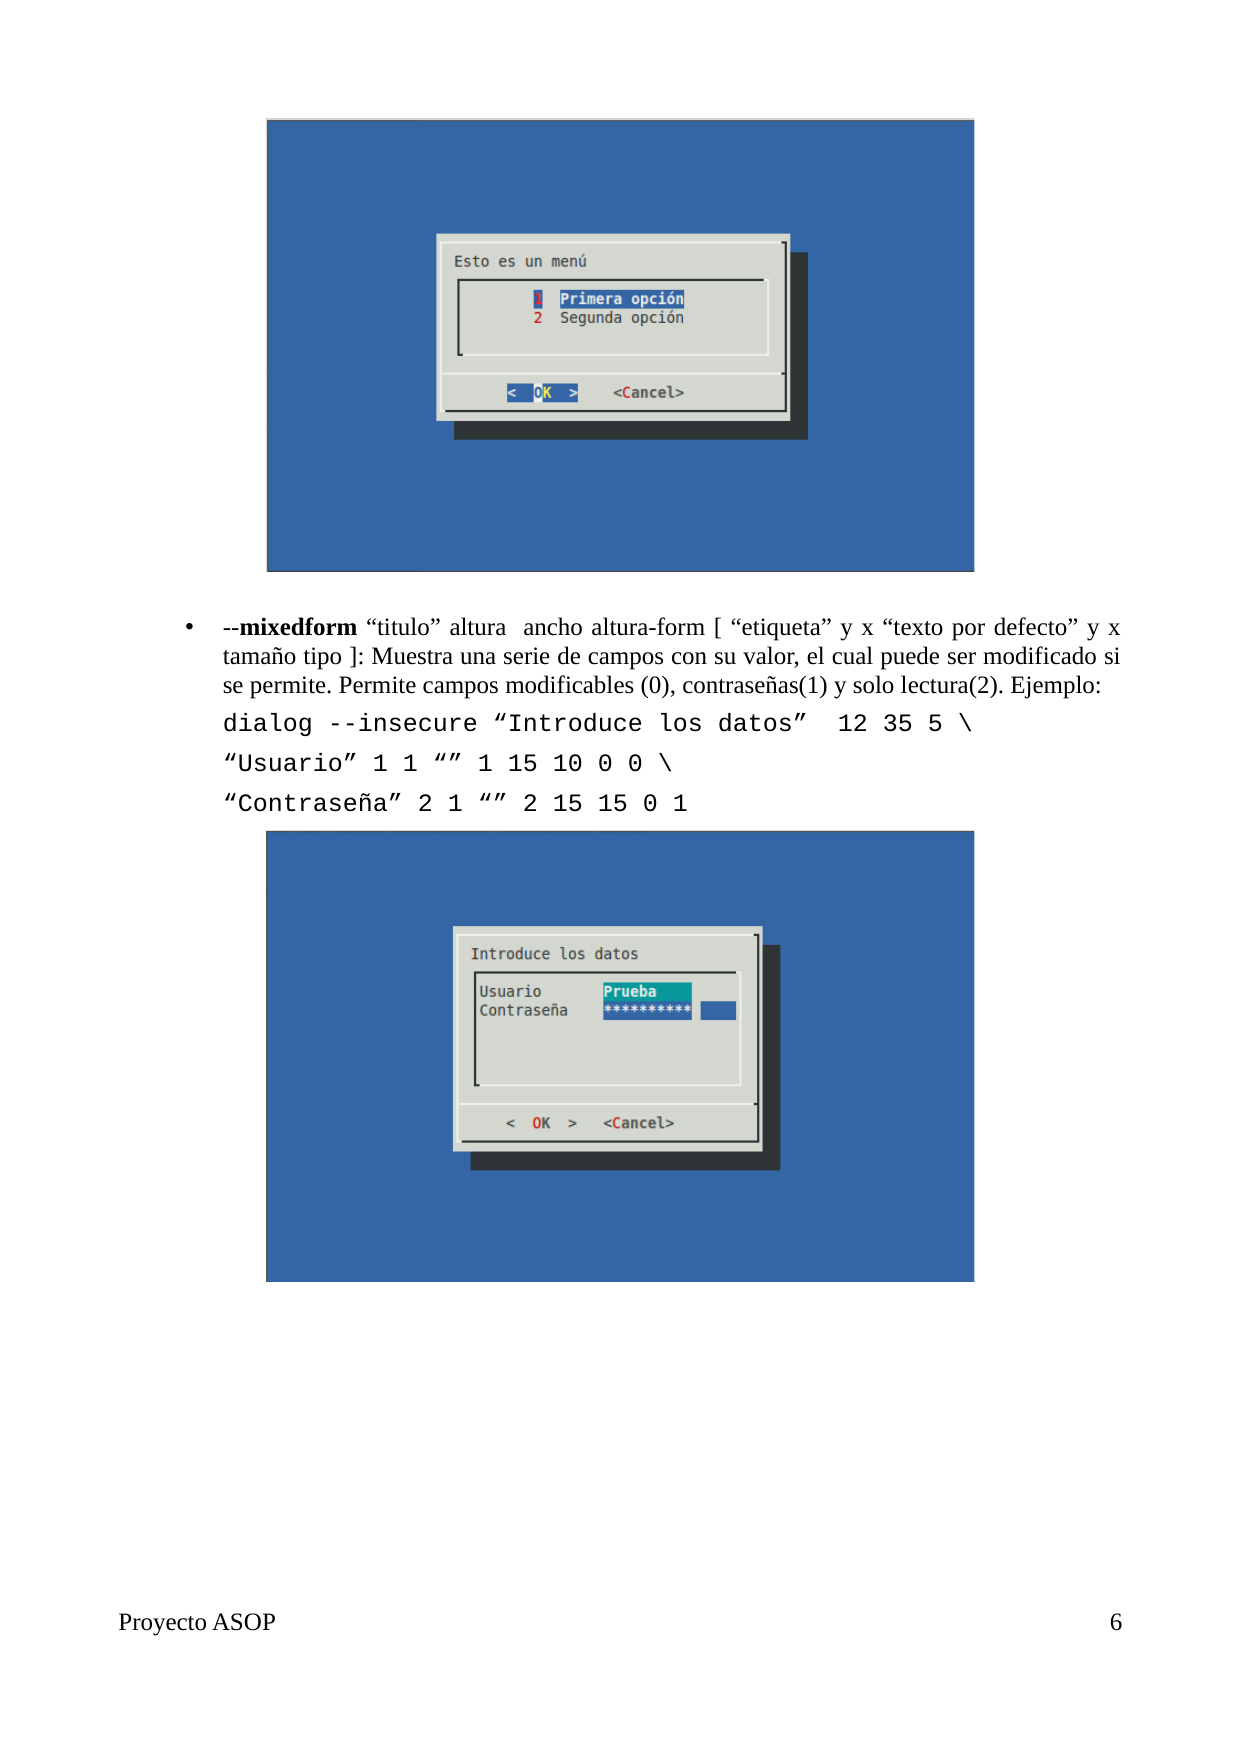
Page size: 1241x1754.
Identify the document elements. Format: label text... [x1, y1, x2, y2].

list --mixedform “titulo” altura ancho altura-form [ “etiqueta” y x “texto por defecto” y x tamaño tipo ]: Muestra una serie de campos con su valor, el cual puede ser modificado si se permite. Permite campos modificables (0), contraseñas(1) y solo lectura(2). Ejemplo: [185, 612, 1122, 698]
list dialog --insecure “Introduce los datos” 12 35 5 \ [185, 710, 1122, 738]
list “Contraseña” 2 1 “” 2 15 15 0 1 [185, 790, 1122, 819]
picture [265, 830, 975, 1282]
list “Usuario” 1 1 “” 1 15 10 0 0 \ [185, 750, 1122, 779]
picture [265, 118, 975, 572]
